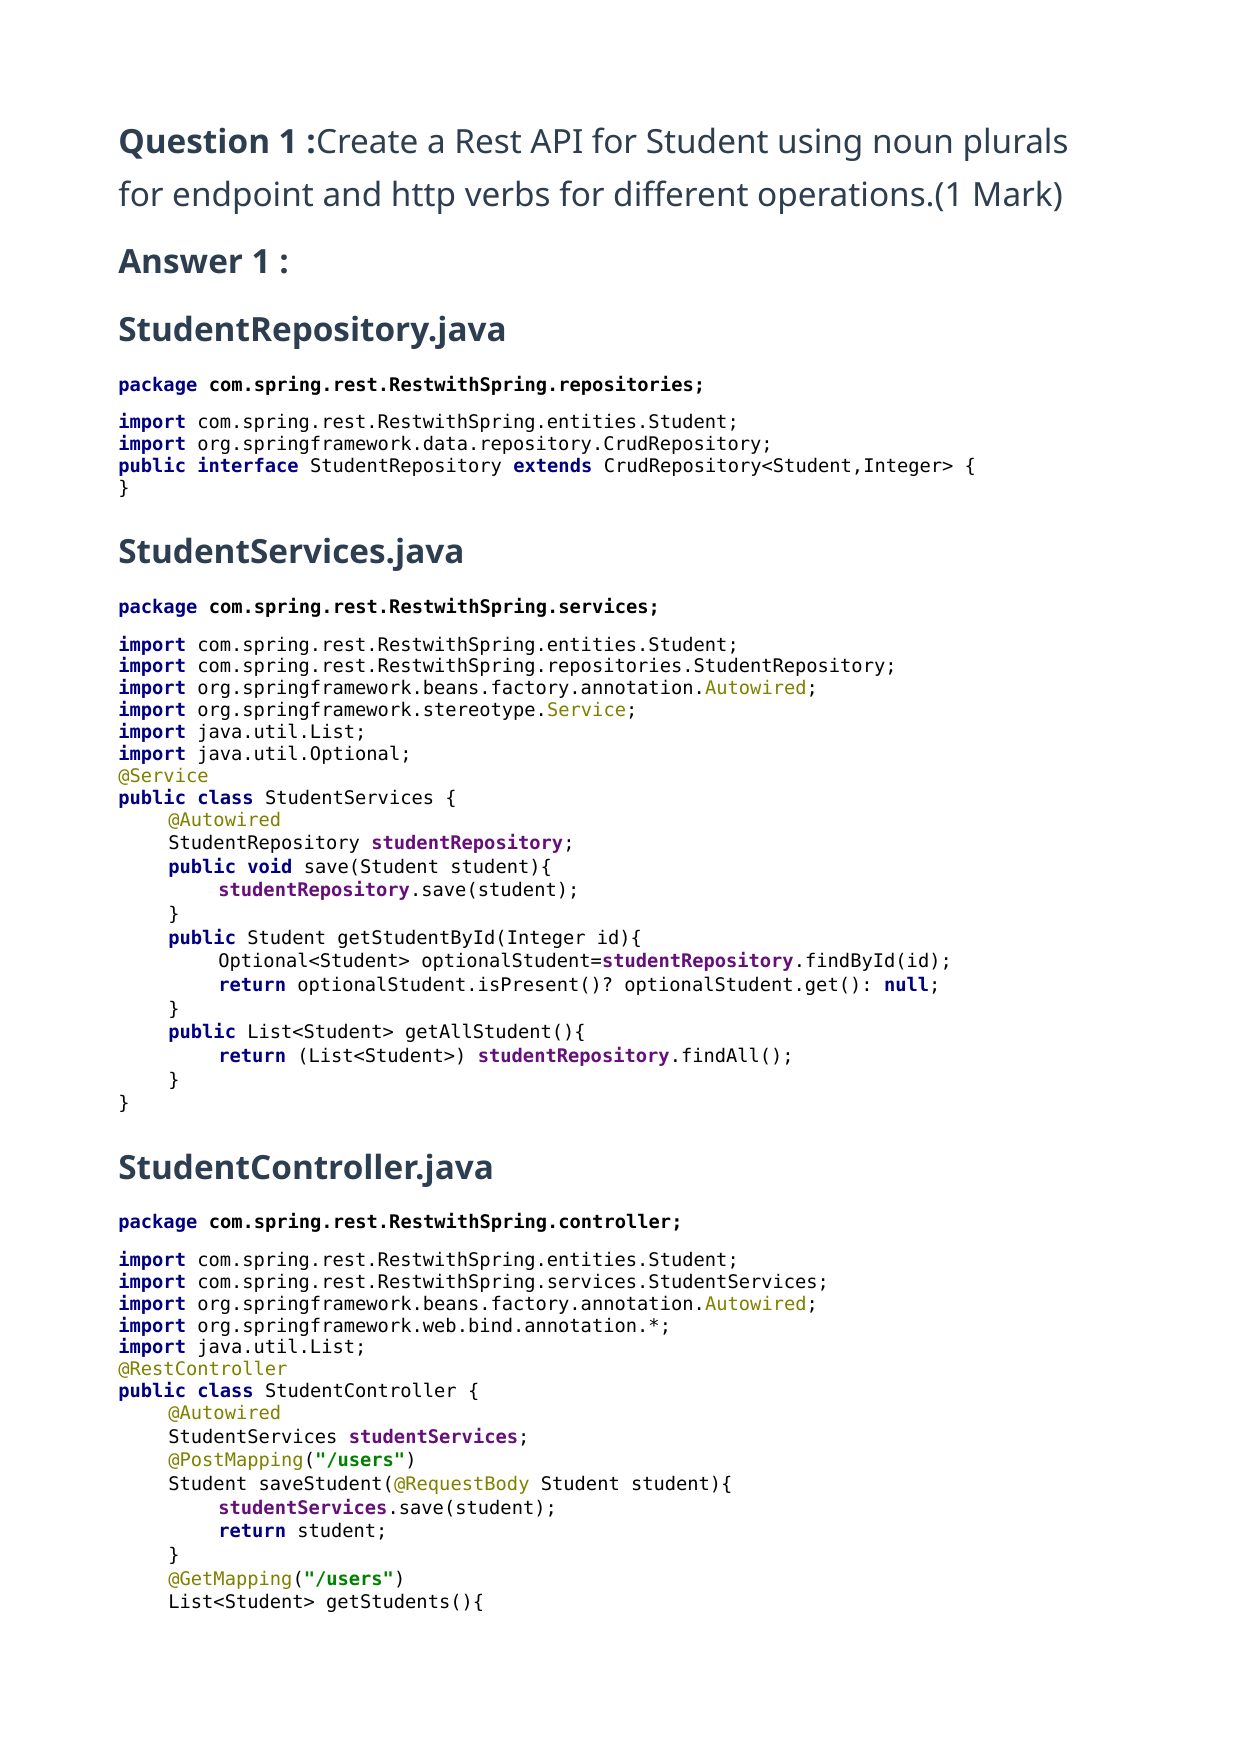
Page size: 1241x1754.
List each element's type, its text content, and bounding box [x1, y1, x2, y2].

text } [118, 477, 1122, 499]
text public class StudentServices { [118, 787, 1122, 808]
text StudentRepository studentRepository; [118, 832, 1122, 856]
text return (List<Student>) studentRepository.findAll(); [118, 1045, 1122, 1069]
text Question 1 :Create a Rest API for Student using noun plurals for endpoint and http verbs for different operations.(1 Mark) [118, 118, 1122, 216]
text } [118, 1544, 1122, 1568]
text public class StudentController { [118, 1380, 1122, 1402]
text import org.springframework.beans.factory.annotation.Autowired; [118, 677, 1122, 699]
text studentServices.save(student); [118, 1497, 1122, 1520]
text import java.util.List; [118, 721, 1122, 743]
text import com.spring.rest.RestwithSpring.services.StudentServices; [118, 1271, 1122, 1293]
text @RestController [118, 1358, 1122, 1380]
text studentRepository.save(student); [118, 879, 1122, 903]
text import org.springframework.web.bind.annotation.*; [118, 1314, 1122, 1336]
text StudentRepository.java [118, 306, 1122, 351]
text @Autowired [118, 1402, 1122, 1426]
text @Service [118, 765, 1122, 787]
text StudentServices studentServices; [118, 1426, 1122, 1449]
text } [118, 903, 1122, 927]
text public List<Student> getAllStudent(){ [118, 1021, 1122, 1045]
text import org.springframework.beans.factory.annotation.Autowired; [118, 1293, 1122, 1314]
text import com.spring.rest.RestwithSpring.entities.Student; [118, 411, 1122, 433]
text Student saveStudent(@RequestBody Student student){ [118, 1473, 1122, 1497]
text package com.spring.rest.RestwithSpring.controller; [118, 1211, 1122, 1233]
text Answer 1 : [118, 238, 1122, 283]
text StudentController.java [118, 1144, 1122, 1189]
text package com.spring.rest.RestwithSpring.repositories; [118, 374, 1122, 396]
text } [118, 1092, 1122, 1114]
text import com.spring.rest.RestwithSpring.repositories.StudentRepository; [118, 655, 1122, 677]
text import java.util.List; [118, 1336, 1122, 1358]
text import org.springframework.data.repository.CrudRepository; [118, 433, 1122, 455]
text @PostMapping("/users") [118, 1449, 1122, 1473]
text public Student getStudentById(Integer id){ [118, 927, 1122, 950]
text } [118, 1069, 1122, 1092]
text @Autowired [118, 808, 1122, 832]
text import org.springframework.stereotype.Service; [118, 699, 1122, 721]
text } [118, 998, 1122, 1021]
text package com.spring.rest.RestwithSpring.services; [118, 596, 1122, 618]
text @GetMapping("/users") [118, 1568, 1122, 1591]
text StudentServices.java [118, 528, 1122, 574]
text return student; [118, 1520, 1122, 1544]
text return optionalStudent.isPresent()? optionalStudent.get(): null; [118, 974, 1122, 998]
text import java.util.Optional; [118, 743, 1122, 765]
text import com.spring.rest.RestwithSpring.entities.Student; [118, 1249, 1122, 1271]
text import com.spring.rest.RestwithSpring.entities.Student; [118, 633, 1122, 655]
text public interface StudentRepository extends CrudRepository<Student,Integer> { [118, 455, 1122, 477]
text Optional<Student> optionalStudent=studentRepository.findById(id); [118, 950, 1122, 974]
text List<Student> getStudents(){ [118, 1591, 1122, 1615]
text public void save(Student student){ [118, 856, 1122, 879]
